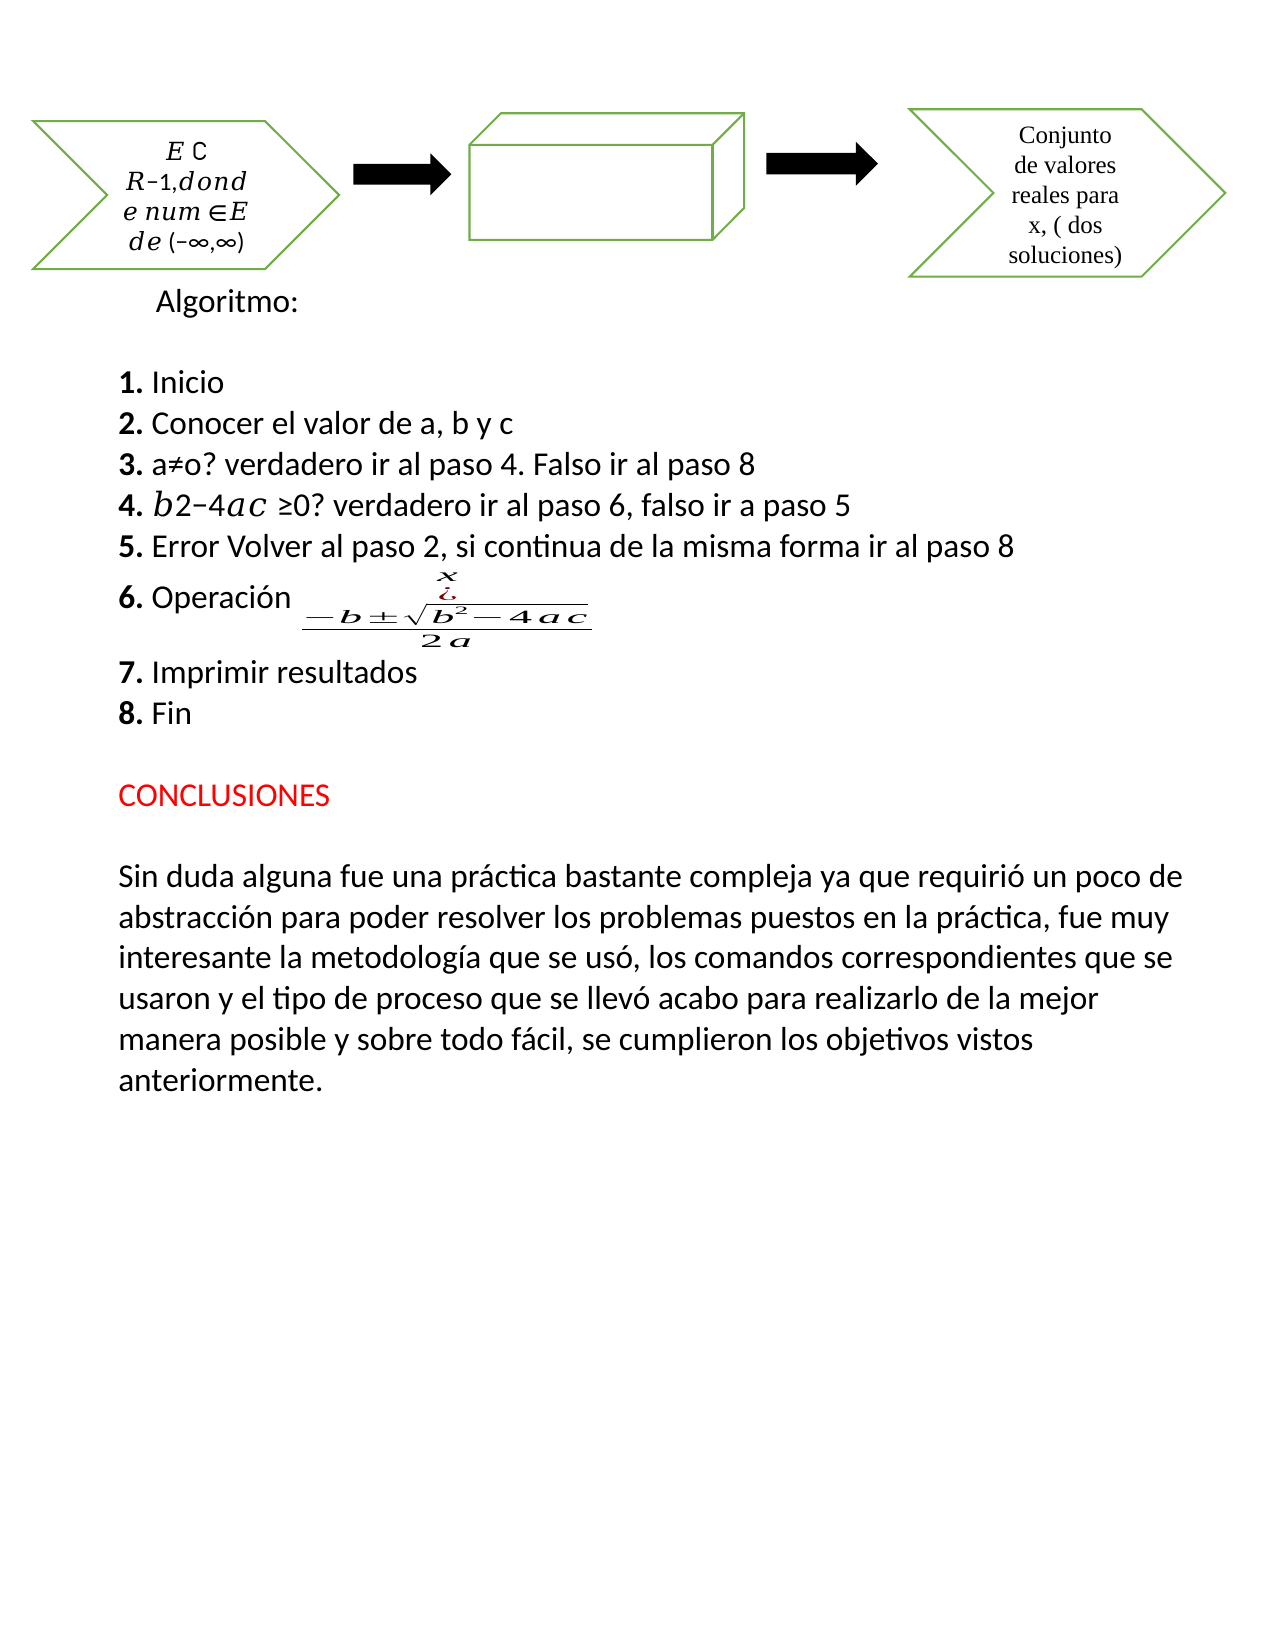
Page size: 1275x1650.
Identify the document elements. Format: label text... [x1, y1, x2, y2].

text 1. Inicio [118, 361, 1205, 402]
text 4. 𝑏2−4𝑎𝑐 ≥0? verdadero ir al paso 6, falso ir a paso 5 [118, 483, 1205, 525]
text 2. Conocer el valor de a, b y c [118, 402, 1205, 442]
text 5. Error Volver al paso 2, si continua de la misma forma ir al paso 8 [118, 525, 1205, 565]
text 6. Operación [118, 565, 1205, 651]
text Sin duda alguna fue una práctica bastante compleja ya que requirió un poco de abstracción para poder resolver los problemas puestos en la práctica, fue muy interesante la metodología que se usó, los comandos correspondientes que se usaron y el tipo de proceso que se llevó acabo para realizarlo de la mejor manera posible y sobre todo fácil, se cumplieron los objetivos vistos anteriormente. [118, 855, 1205, 1099]
text 3. a≠o? verdadero ir al paso 4. Falso ir al paso 8 [118, 442, 1205, 483]
text 7. Imprimir resultados [118, 651, 1205, 692]
text Algoritmo: [156, 279, 1205, 320]
text CONCLUSIONES [118, 773, 1205, 814]
text 8. Fin [118, 692, 1205, 733]
